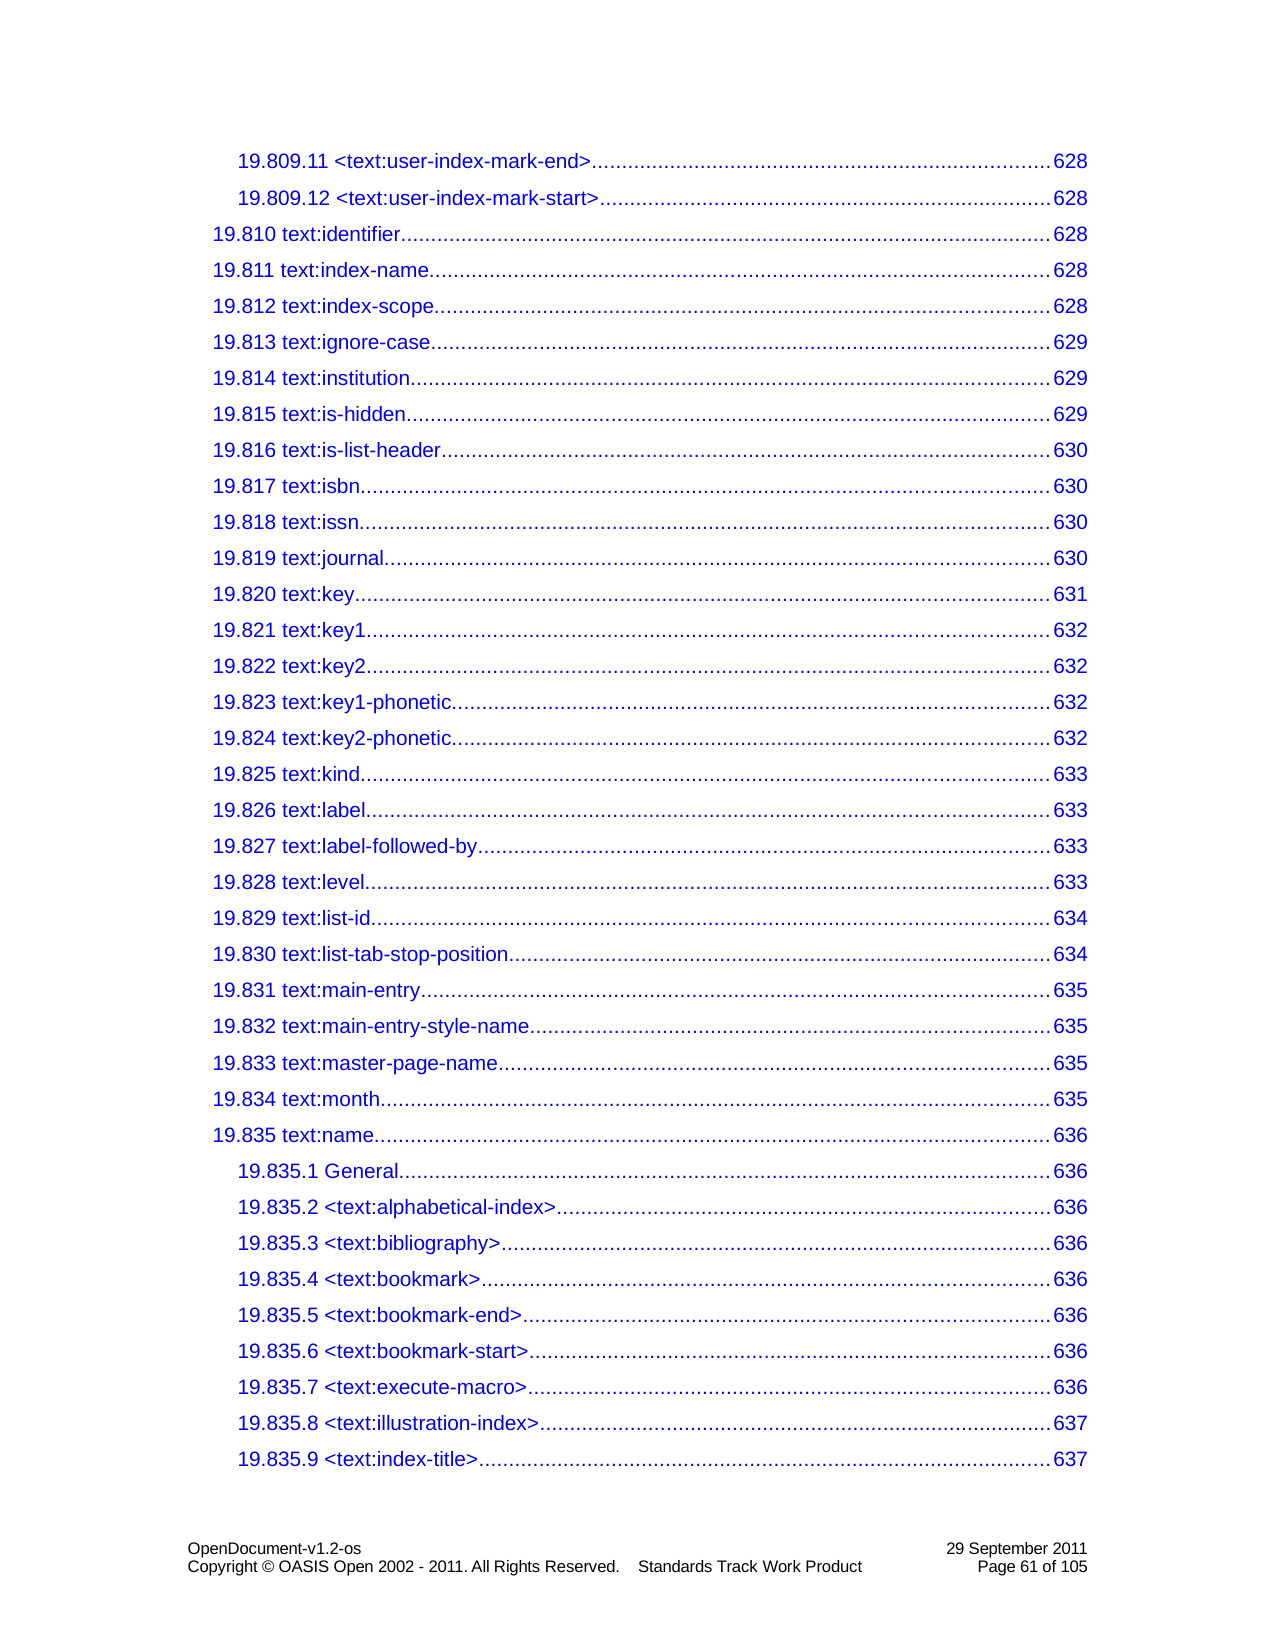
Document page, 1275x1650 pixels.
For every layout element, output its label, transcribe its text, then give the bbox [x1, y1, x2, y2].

text 19.835.2 <text:alphabetical-index> 636 [237, 1195, 1088, 1219]
text 19.819 text:journal 630 [212, 546, 1088, 570]
text 19.835.7 <text:execute-macro> 636 [237, 1375, 1088, 1399]
text 19.834 text:month 635 [212, 1087, 1088, 1111]
text 19.821 text:key1 632 [212, 618, 1088, 642]
text 19.812 text:index-scope 628 [212, 294, 1088, 318]
text 19.820 text:key 631 [212, 582, 1088, 606]
text 19.830 text:list-tab-stop-position 634 [212, 943, 1088, 966]
text 19.817 text:isbn 630 [212, 474, 1088, 498]
text 19.835.8 <text:illustration-index> 637 [237, 1411, 1088, 1435]
text 19.813 text:ignore-case 629 [212, 330, 1088, 354]
text 19.835.3 <text:bibliography> 636 [237, 1231, 1088, 1255]
text 19.835.5 <text:bookmark-end> 636 [237, 1303, 1088, 1327]
text 19.814 text:institution 629 [212, 366, 1088, 390]
text 19.826 text:label 633 [212, 799, 1088, 822]
text 19.835.9 <text:index-title> 637 [237, 1447, 1088, 1471]
text 19.829 text:list-id 634 [212, 907, 1088, 930]
text 19.809.12 <text:user-index-mark-start> 628 [237, 186, 1088, 209]
text 19.835.1 General 636 [237, 1159, 1088, 1183]
text 19.811 text:index-name 628 [212, 258, 1088, 282]
text 19.815 text:is-hidden 629 [212, 402, 1088, 426]
text 19.824 text:key2-phonetic 632 [212, 727, 1088, 750]
text 19.835 text:name 636 [212, 1123, 1088, 1147]
text 19.825 text:kind 633 [212, 763, 1088, 786]
text 19.827 text:label-followed-by 633 [212, 835, 1088, 858]
text 19.828 text:level 633 [212, 871, 1088, 894]
text 19.809.11 <text:user-index-mark-end> 628 [237, 150, 1088, 173]
text 19.833 text:master-page-name 635 [212, 1051, 1088, 1074]
text 19.831 text:main-entry 635 [212, 979, 1088, 1002]
text 19.810 text:identifier 628 [212, 222, 1088, 246]
text 19.816 text:is-list-header 630 [212, 438, 1088, 462]
text 19.818 text:issn 630 [212, 510, 1088, 534]
text 19.835.6 <text:bookmark-start> 636 [237, 1339, 1088, 1363]
text 19.822 text:key2 632 [212, 654, 1088, 678]
text 19.835.4 <text:bookmark> 636 [237, 1267, 1088, 1291]
text 19.832 text:main-entry-style-name 635 [212, 1015, 1088, 1038]
text 19.823 text:key1-phonetic 632 [212, 691, 1088, 714]
